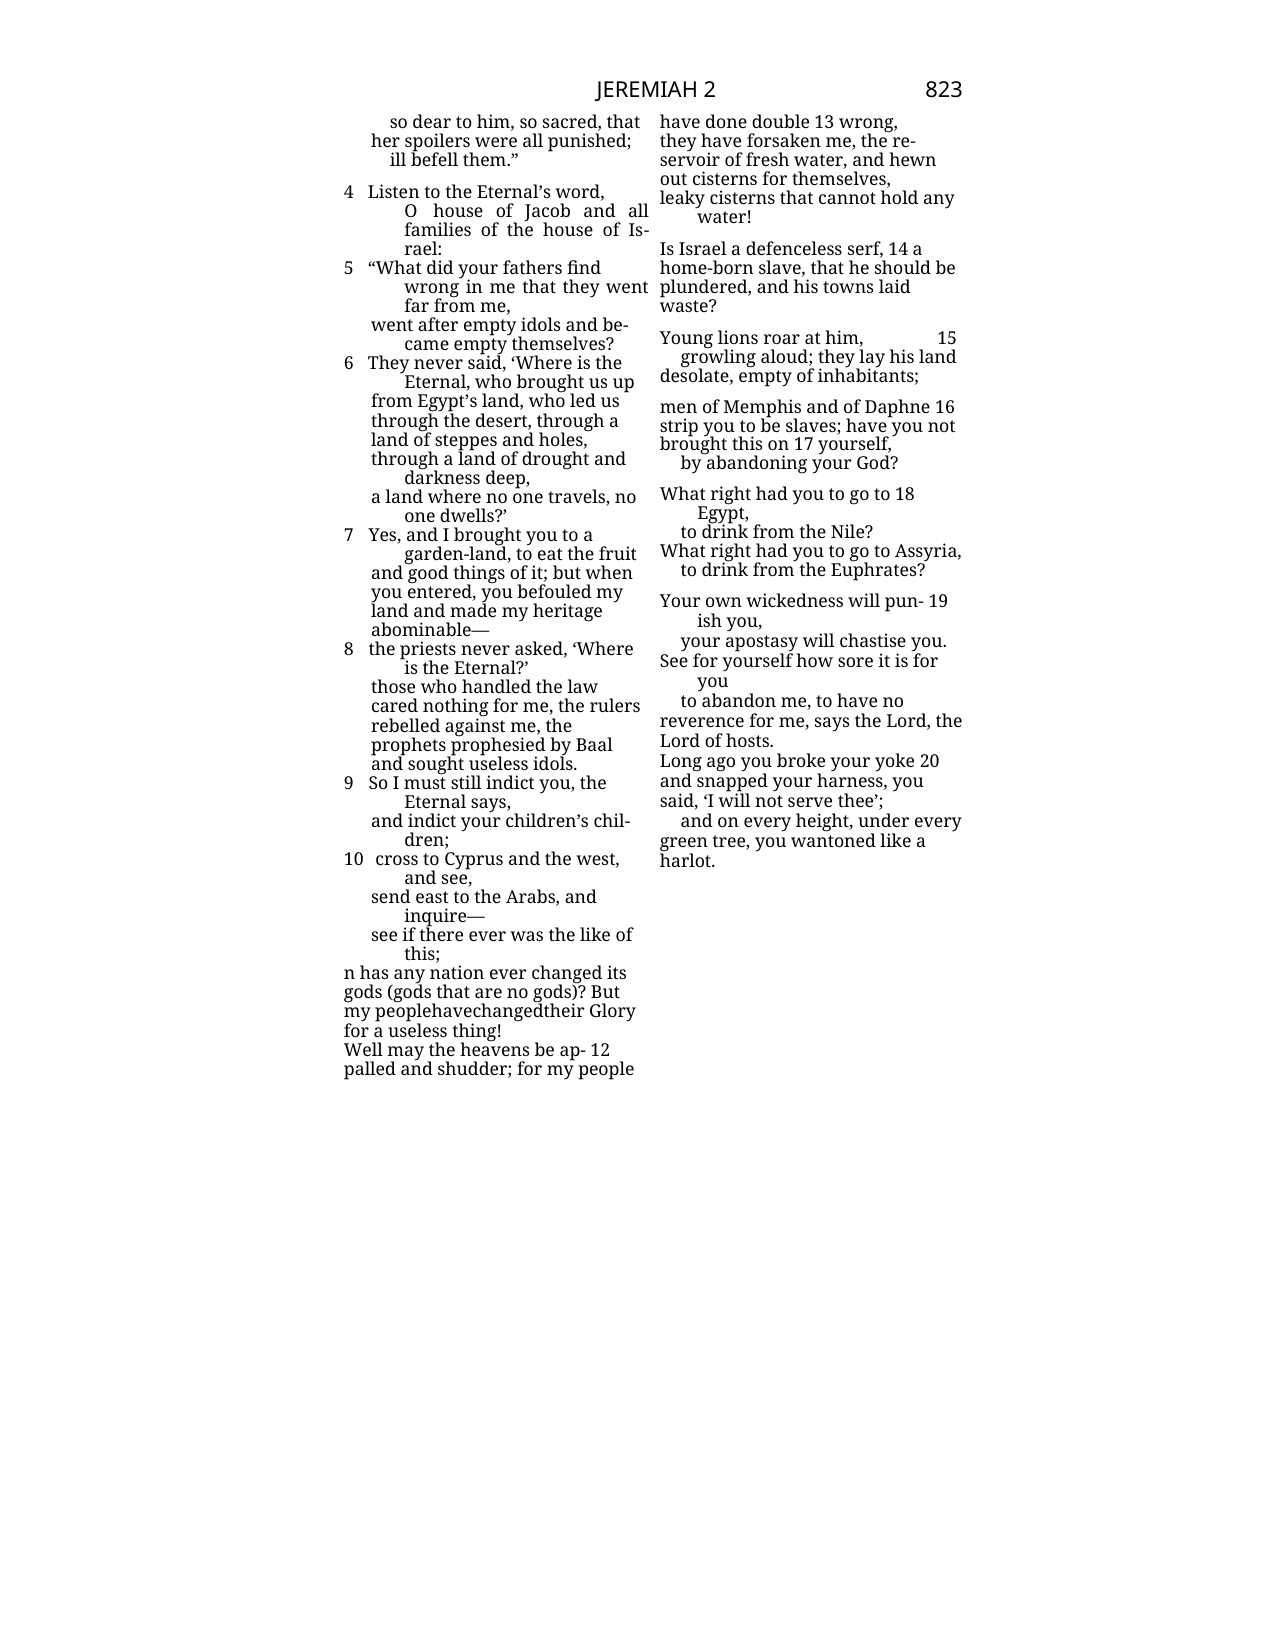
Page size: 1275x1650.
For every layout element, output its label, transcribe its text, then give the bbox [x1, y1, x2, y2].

text garden-land, to eat the fruit and good things of it; but when you entered, you be­fouled my land and made my heritage abominable— [371, 545, 649, 641]
list So I must still indict you, the [344, 774, 649, 793]
text wrong in me that they went far from me, [404, 278, 649, 316]
text see if there ever was the like of this; [371, 926, 649, 964]
list They never said, ‘Where is the [344, 354, 649, 374]
text men of Memphis and of Daphne 16 strip you to be slaves; have you not brought this on 17 yourself, [659, 399, 965, 454]
text to drink from the Euphrates? [659, 561, 965, 580]
text What right had you to go to 18 Egypt, [659, 485, 965, 523]
text to drink from the Nile? [659, 523, 965, 542]
text Your own wickedness will pun- 19 ish you, [659, 592, 965, 632]
text and indict your children’s chil­dren; [371, 812, 649, 850]
text have done double 13 wrong, [659, 113, 965, 132]
list Listen to the Eternal’s word, [344, 183, 649, 202]
text Well may the heavens be ap- 12 palled and shudder; for my people [344, 1041, 649, 1079]
text your apostasy will chastise you. [680, 632, 965, 652]
text Eternal, who brought us up from Egypt’s land, who led us through the desert, through a land of steppes and holes, [371, 374, 649, 450]
text See for yourself how sore it is for you [659, 652, 965, 692]
text through a land of drought and darkness deep, [371, 450, 649, 488]
text O house of Jacob and all families of the house of Is­rael: [404, 202, 649, 259]
text n has any nation ever changed its gods (gods that are no gods)? But my peoplehavechangedtheir Glory for a useless thing! [344, 964, 649, 1041]
text to abandon me, to have no reverence for me, says the Lord, the Lord of hosts. [659, 692, 965, 752]
text a land where no one travels, no one dwells?’ [371, 488, 649, 526]
text is the Eternal?’ [404, 659, 649, 679]
text those who handled the law cared nothing for me, the rulers rebelled against me, the prophets prophesied by Baal and sought useless idols. [371, 679, 649, 774]
text and on every height, under every green tree, you wantoned like a harlot. [659, 812, 965, 872]
text they have forsaken me, the re­servoir of fresh water, and hewn out cisterns for them­selves, [659, 132, 965, 189]
text leaky cisterns that cannot hold any water! [659, 189, 965, 228]
text so dear to him, so sacred, that her spoilers were all pun­ished; [371, 113, 649, 151]
list “What did your fathers find [344, 259, 649, 278]
text Long ago you broke your yoke 20 and snapped your harness, you said, ‘I will not serve thee’; [659, 752, 965, 812]
text Young lions roar at him, 15 [659, 329, 965, 348]
text Is Israel a defenceless serf, 14 a home-born slave, that he should be plundered, and his towns laid waste? [659, 240, 965, 316]
text ill befell them.” [371, 151, 649, 171]
text send east to the Arabs, and inquire— [371, 888, 649, 926]
list the priests never asked, ‘Where [344, 641, 649, 659]
text growling aloud; they lay his land desolate, empty of inhabitants; [659, 348, 965, 386]
text by abandoning your God? [659, 454, 965, 473]
text Eternal says, [404, 793, 649, 812]
list Yes, and I brought you to a [344, 526, 649, 545]
text What right had you to go to Assyria, [659, 542, 965, 561]
list cross to Cyprus and the west, and see, [344, 850, 649, 888]
text went after empty idols and be­came empty themselves? [371, 316, 649, 354]
